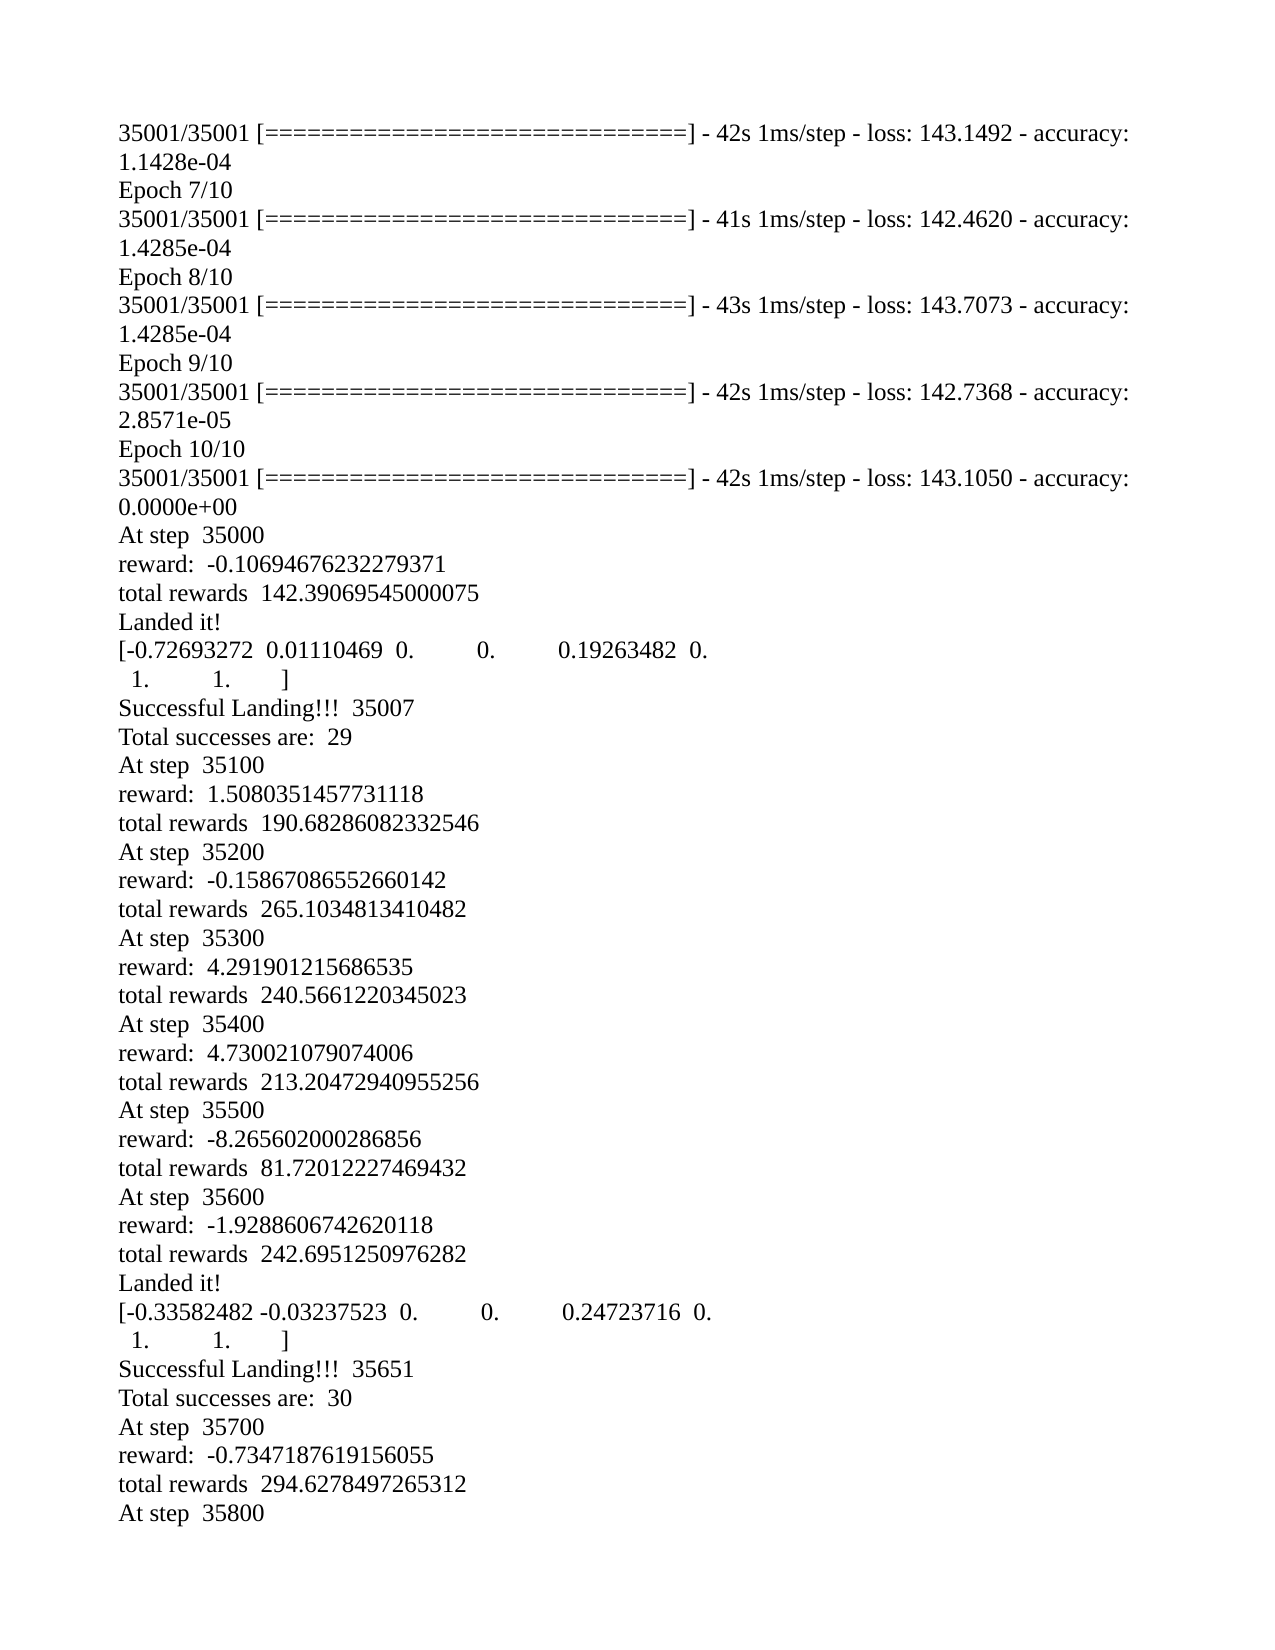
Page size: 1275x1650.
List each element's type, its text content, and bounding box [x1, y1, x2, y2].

text reward: -0.15867086552660142 [118, 866, 1157, 894]
text At step 35300 [118, 923, 1157, 952]
text Landed it! [118, 1268, 1157, 1297]
text total rewards 190.68286082332546 [118, 808, 1157, 837]
text Epoch 8/10 [118, 262, 1157, 291]
text At step 35500 [118, 1096, 1157, 1124]
text total rewards 265.1034813410482 [118, 894, 1157, 923]
text total rewards 240.5661220345023 [118, 981, 1157, 1009]
text total rewards 242.6951250976282 [118, 1239, 1157, 1268]
text At step 35100 [118, 751, 1157, 779]
text reward: 4.291901215686535 [118, 952, 1157, 981]
text Landed it! [118, 607, 1157, 636]
text 1. 1. ] [118, 664, 1157, 693]
text Total successes are: 29 [118, 722, 1157, 751]
text total rewards 142.39069545000075 [118, 578, 1157, 607]
text Successful Landing!!! 35651 [118, 1354, 1157, 1383]
text At step 35800 [118, 1498, 1157, 1527]
text reward: 4.730021079074006 [118, 1038, 1157, 1067]
text 35001/35001 [==============================] - 42s 1ms/step - loss: 142.7368 - accuracy: 2.8571e-05 [118, 377, 1157, 434]
text [-0.33582482 -0.03237523 0. 0. 0.24723716 0. [118, 1297, 1157, 1326]
text At step 35700 [118, 1412, 1157, 1441]
text Epoch 10/10 [118, 434, 1157, 463]
text 35001/35001 [==============================] - 42s 1ms/step - loss: 143.1492 - accuracy: 1.1428e-04 [118, 118, 1157, 176]
text 1. 1. ] [118, 1326, 1157, 1354]
text reward: -0.7347187619156055 [118, 1441, 1157, 1469]
text reward: -8.265602000286856 [118, 1124, 1157, 1153]
text At step 35200 [118, 837, 1157, 866]
text 35001/35001 [==============================] - 42s 1ms/step - loss: 143.1050 - accuracy: 0.0000e+00 [118, 463, 1157, 521]
text 35001/35001 [==============================] - 41s 1ms/step - loss: 142.4620 - accuracy: 1.4285e-04 [118, 204, 1157, 262]
text Successful Landing!!! 35007 [118, 693, 1157, 722]
text Epoch 9/10 [118, 348, 1157, 377]
text Epoch 7/10 [118, 176, 1157, 204]
text total rewards 294.6278497265312 [118, 1469, 1157, 1498]
text 35001/35001 [==============================] - 43s 1ms/step - loss: 143.7073 - accuracy: 1.4285e-04 [118, 291, 1157, 348]
text At step 35600 [118, 1182, 1157, 1211]
text [-0.72693272 0.01110469 0. 0. 0.19263482 0. [118, 636, 1157, 664]
text At step 35000 [118, 521, 1157, 549]
text total rewards 81.72012227469432 [118, 1153, 1157, 1182]
text total rewards 213.20472940955256 [118, 1067, 1157, 1096]
text Total successes are: 30 [118, 1383, 1157, 1412]
text At step 35400 [118, 1009, 1157, 1038]
text reward: -1.9288606742620118 [118, 1211, 1157, 1239]
text reward: -0.10694676232279371 [118, 549, 1157, 578]
text reward: 1.5080351457731118 [118, 779, 1157, 808]
